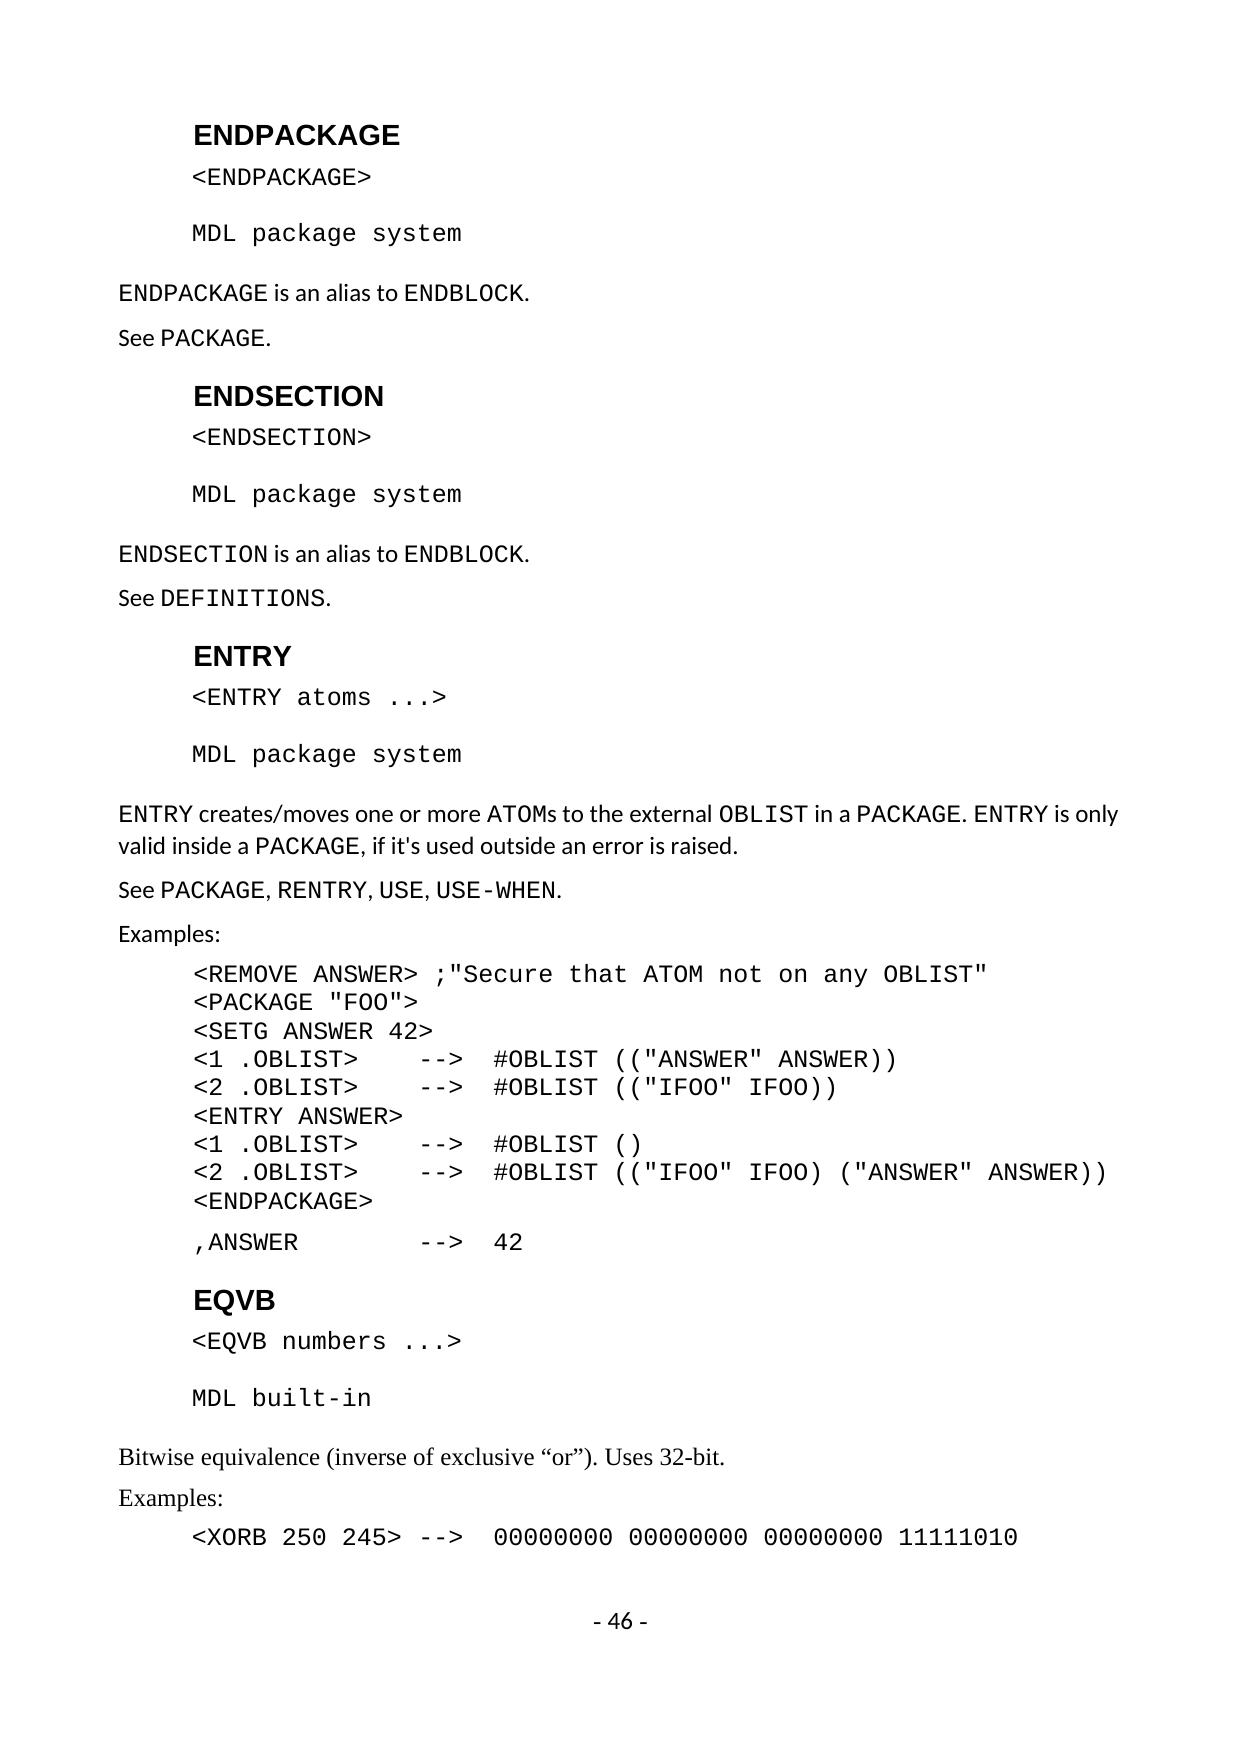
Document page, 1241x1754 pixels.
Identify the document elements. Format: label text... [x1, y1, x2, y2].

text MDL package system [192, 481, 1122, 509]
subtitle EQVB [118, 1282, 1122, 1316]
text <ENDPACKAGE> [192, 164, 1122, 192]
subtitle ENDSECTION [118, 378, 1122, 412]
text <ENDSECTION> [192, 424, 1122, 453]
text <REMOVE ANSWER> ;"Secure that ATOM not on any OBLIST" <PACKAGE "FOO"> <SETG ANSWER 42> <1 .OBLIST> --> #OBLIST (("ANSWER" ANSWER)) <2 .OBLIST> --> #OBLIST (("IFOO" IFOO)) <ENTRY ANSWER> <1 .OBLIST> --> #OBLIST () <2 .OBLIST> --> #OBLIST (("IFOO" IFOO) ("ANSWER" ANSWER)) <ENDPACKAGE> [118, 962, 1122, 1217]
subtitle ENTRY [118, 639, 1122, 672]
text Bitwise equivalence (inverse of exclusive “or”). Uses 32-bit. [118, 1442, 1122, 1471]
text ENDSECTION is an alias to ENDBLOCK. [118, 538, 1122, 570]
text ENTRY creates/moves one or more ATOMs to the external OBLIST in a PACKAGE. ENTRY is only valid inside a PACKAGE, if it's used outside an error is raised. [118, 798, 1122, 862]
text MDL built-in [192, 1385, 1122, 1413]
text ,ANSWER --> 42 [118, 1229, 1122, 1257]
text See PACKAGE, RENTRY, USE, USE-WHEN. [118, 874, 1122, 906]
text <EQVB numbers ...> [192, 1328, 1122, 1357]
text See PACKAGE. [118, 322, 1122, 353]
text MDL package system [192, 742, 1122, 770]
text MDL package system [192, 221, 1122, 249]
text See DEFINITIONS. [118, 582, 1122, 614]
text Examples: [118, 1483, 1122, 1512]
text <XORB 250 245> --> 00000000 00000000 00000000 11111010 [192, 1524, 1122, 1553]
text ENDPACKAGE is an alias to ENDBLOCK. [118, 277, 1122, 309]
text <ENTRY atoms ...> [192, 685, 1122, 713]
text Examples: [118, 919, 1122, 949]
subtitle ENDPACKAGE [118, 118, 1122, 152]
